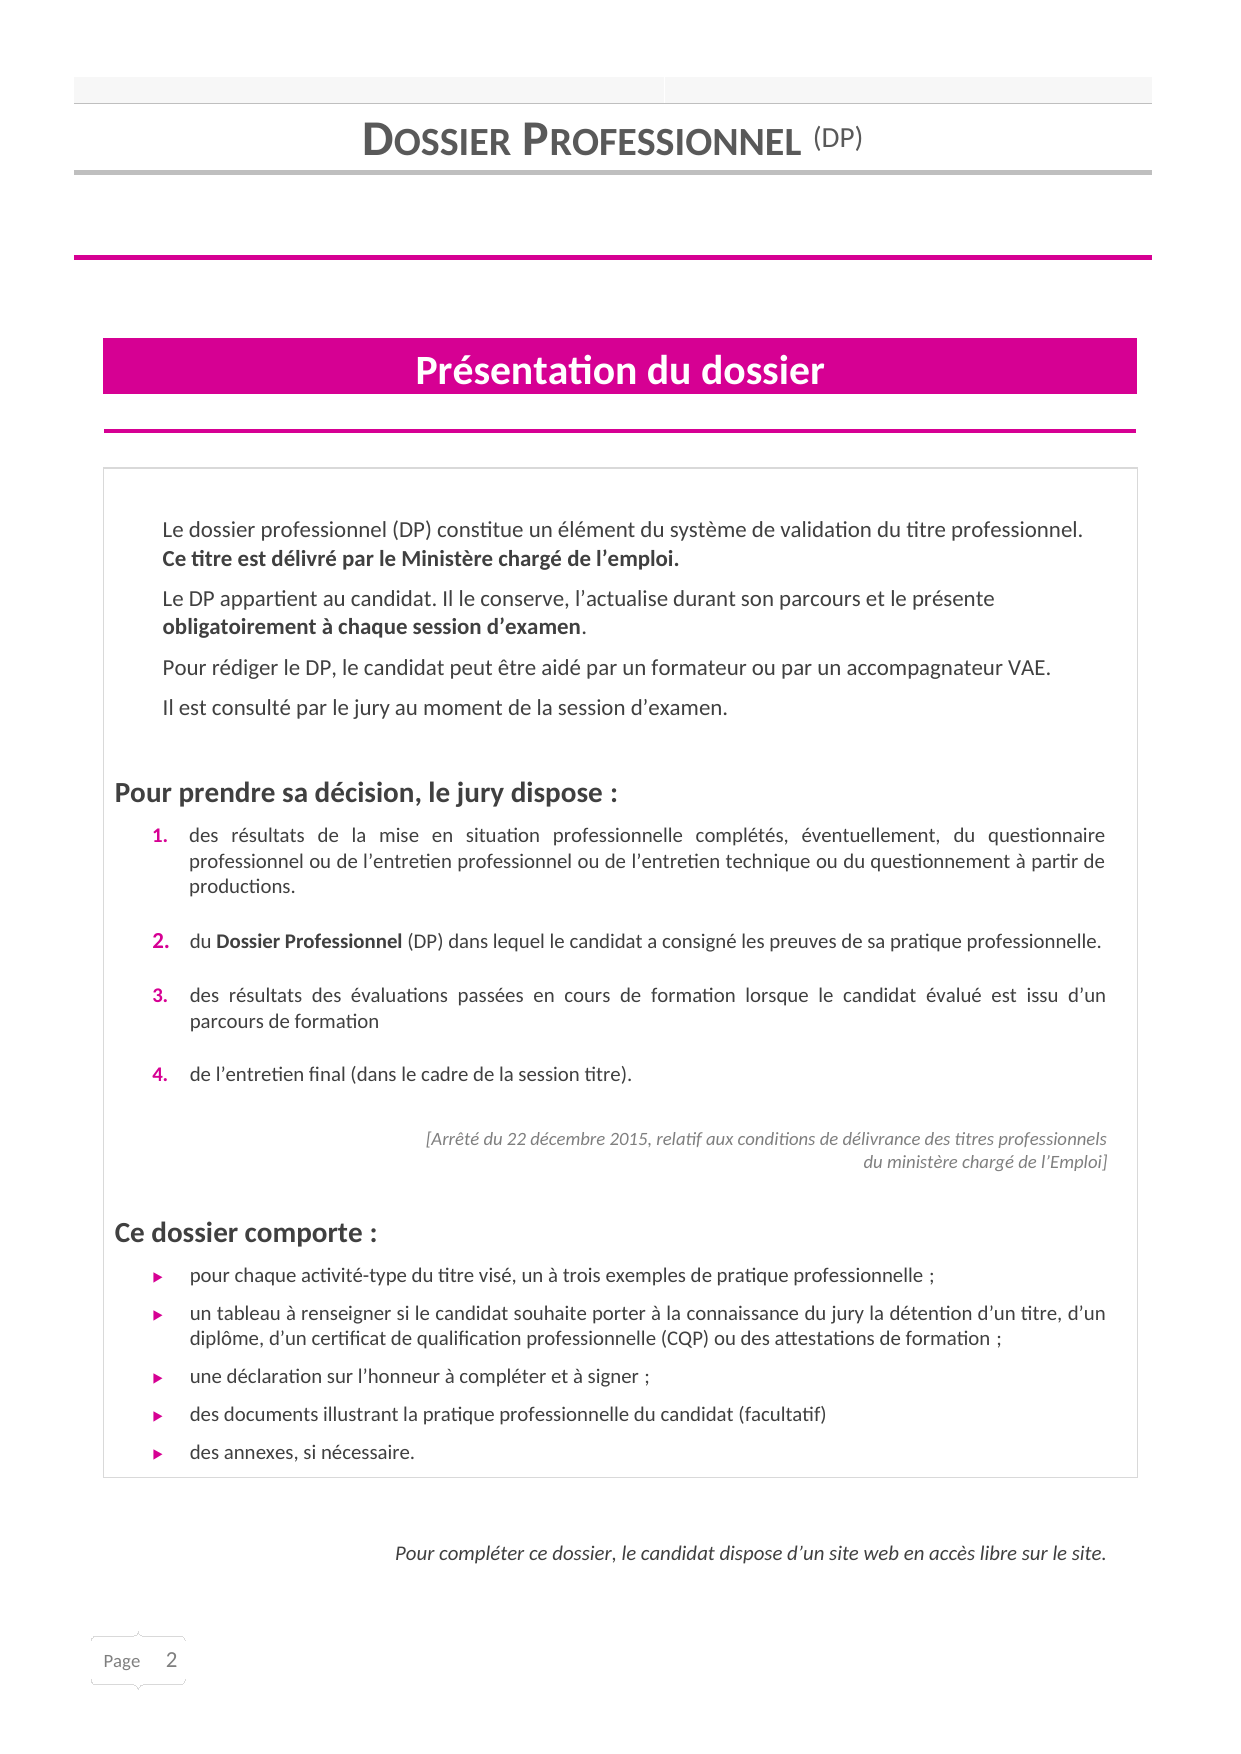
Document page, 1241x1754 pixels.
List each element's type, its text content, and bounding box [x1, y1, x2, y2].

table_cell [103, 395, 1137, 428]
table_cell Le dossier professionnel (DP) constitue un élément du système de validation du titre professionnel. Ce titre est délivré par le Ministère chargé de l’emploi. Le DP appartient au candidat. Il le conserve, l’actualise durant son parcours et le présente obligatoirement à chaque session d’examen. Pour rédiger le DP, le candidat peut être aidé par un formateur ou par un accompagnateur VAE. Il est consulté par le jury au moment de la session d’examen. Pour prendre sa décision, le jury dispose : des résultats de la mise en situation professionnelle complétés, éventuellement, du questionnaire professionnel ou de l’entretien professionnel ou de l’entretien technique ou du questionnement à partir de productions. du Dossier Professionnel (DP) dans lequel le candidat a consigné les preuves de sa pratique professionnelle. des résultats des évaluations passées en cours de formation lorsque le candidat évalué est issu d’un parcours de formation de l’entretien final (dans le cadre de la session titre). [Arrêté du 22 décembre 2015, relatif aux conditions de délivrance des titres professionnels du ministère chargé de l’Emploi] Ce dossier comporte : pour chaque activité-type du titre visé, un à trois exemples de pratique professionnelle ; un tableau à renseigner si le candidat souhaite porter à la connaissance du jury la détention d’un titre, d’un diplôme, d’un certificat de qualification professionnelle (CQP) ou des attestations de formation ; une déclaration sur l’honneur à compléter et à signer ; des documents illustrant la pratique professionnelle du candidat (facultatif) des annexes, si nécessaire. [104, 469, 1137, 1477]
table_cell Pour compléter ce dossier, le candidat dispose d’un site web en accès libre sur le site. [103, 1478, 1137, 1578]
table_cell [103, 429, 1137, 467]
table_header Présentation du dossier [103, 338, 1137, 394]
